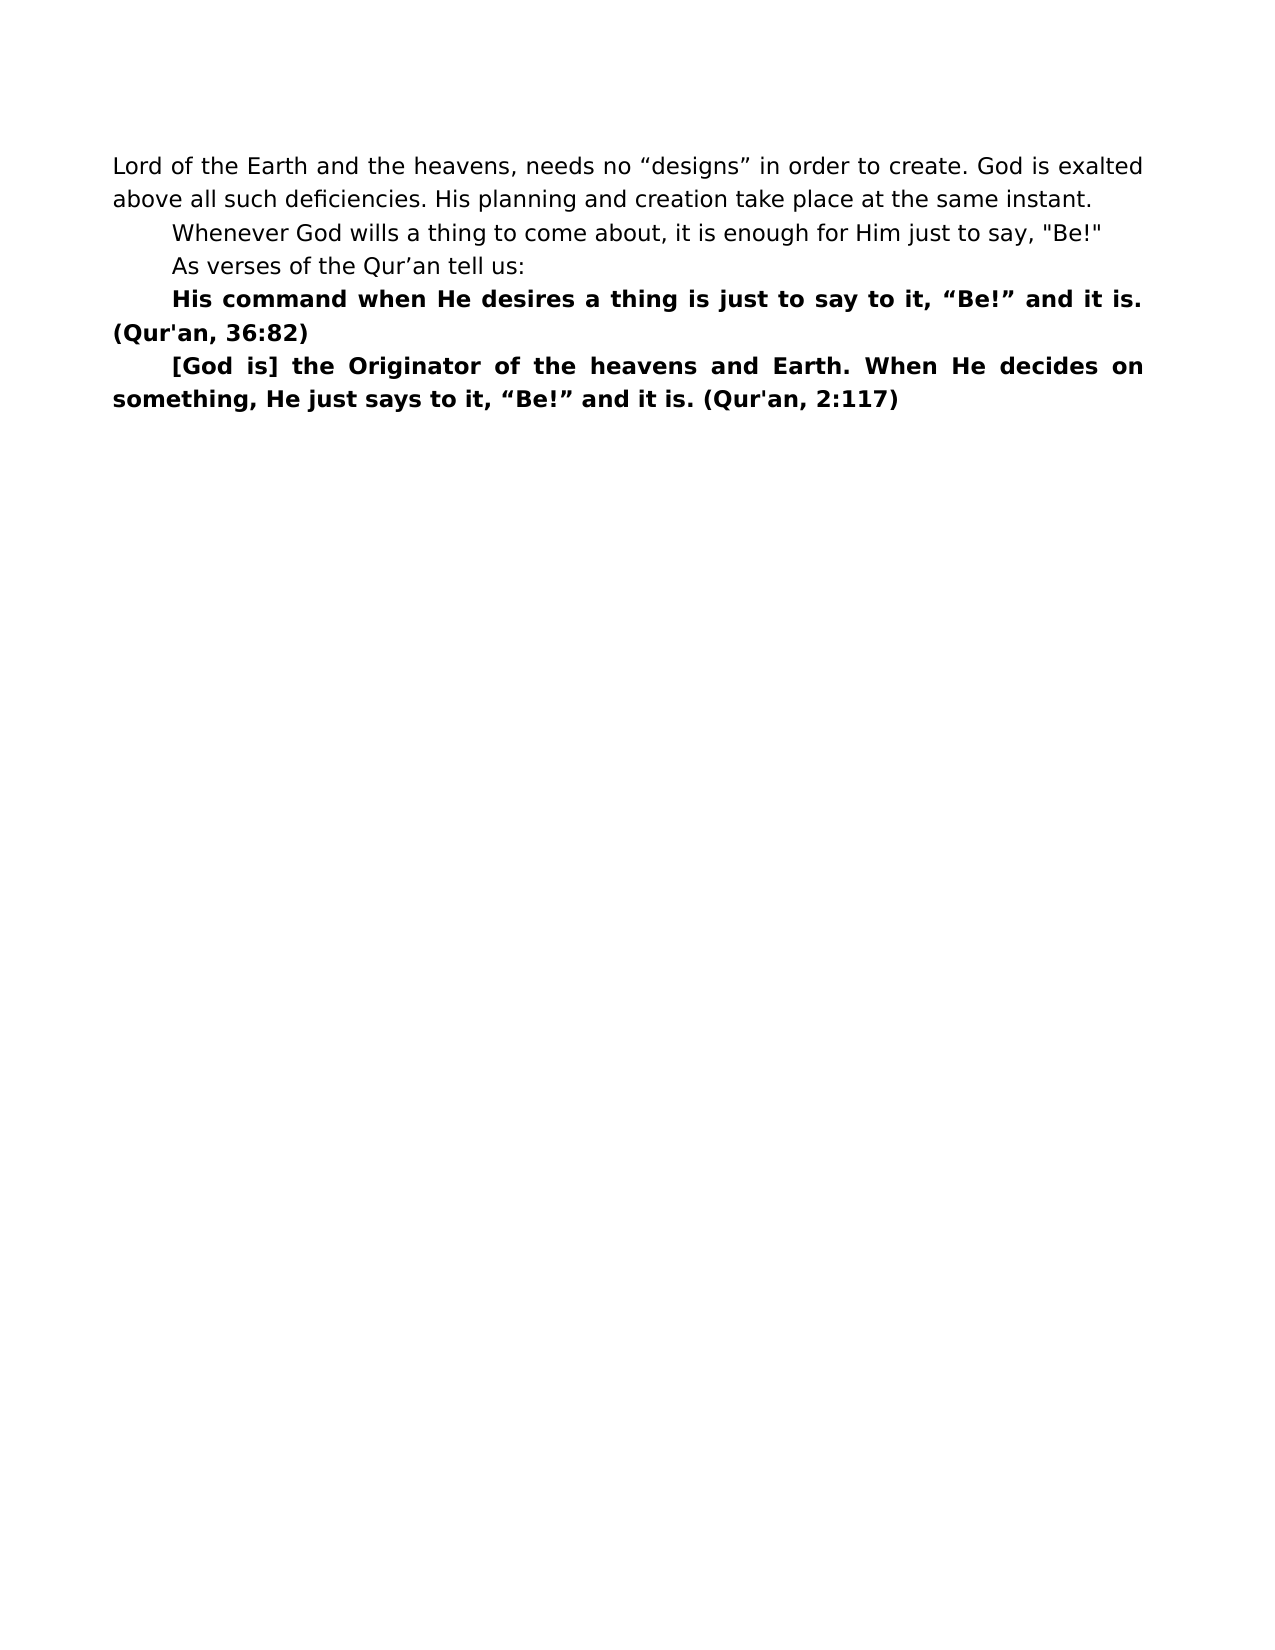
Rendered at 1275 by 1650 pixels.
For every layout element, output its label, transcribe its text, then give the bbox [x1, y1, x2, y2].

text [God is] the Originator of the heavens and Earth. When He decides on something, He just says to it, “Be!” and it is. (Qur'an, 2:117) [112, 348, 1145, 414]
text Lord of the Earth and the heavens, needs no “designs” in order to create. God is exalted above all such deficiencies. His planning and creation take place at the same instant. [112, 148, 1145, 214]
text Whenever God wills a thing to come about, it is enough for Him just to say, "Be!" [112, 214, 1145, 248]
text As verses of the Qur’an tell us: [112, 248, 1145, 281]
text His command when He desires a thing is just to say to it, “Be!” and it is. (Qur'an, 36:82) [112, 281, 1145, 348]
